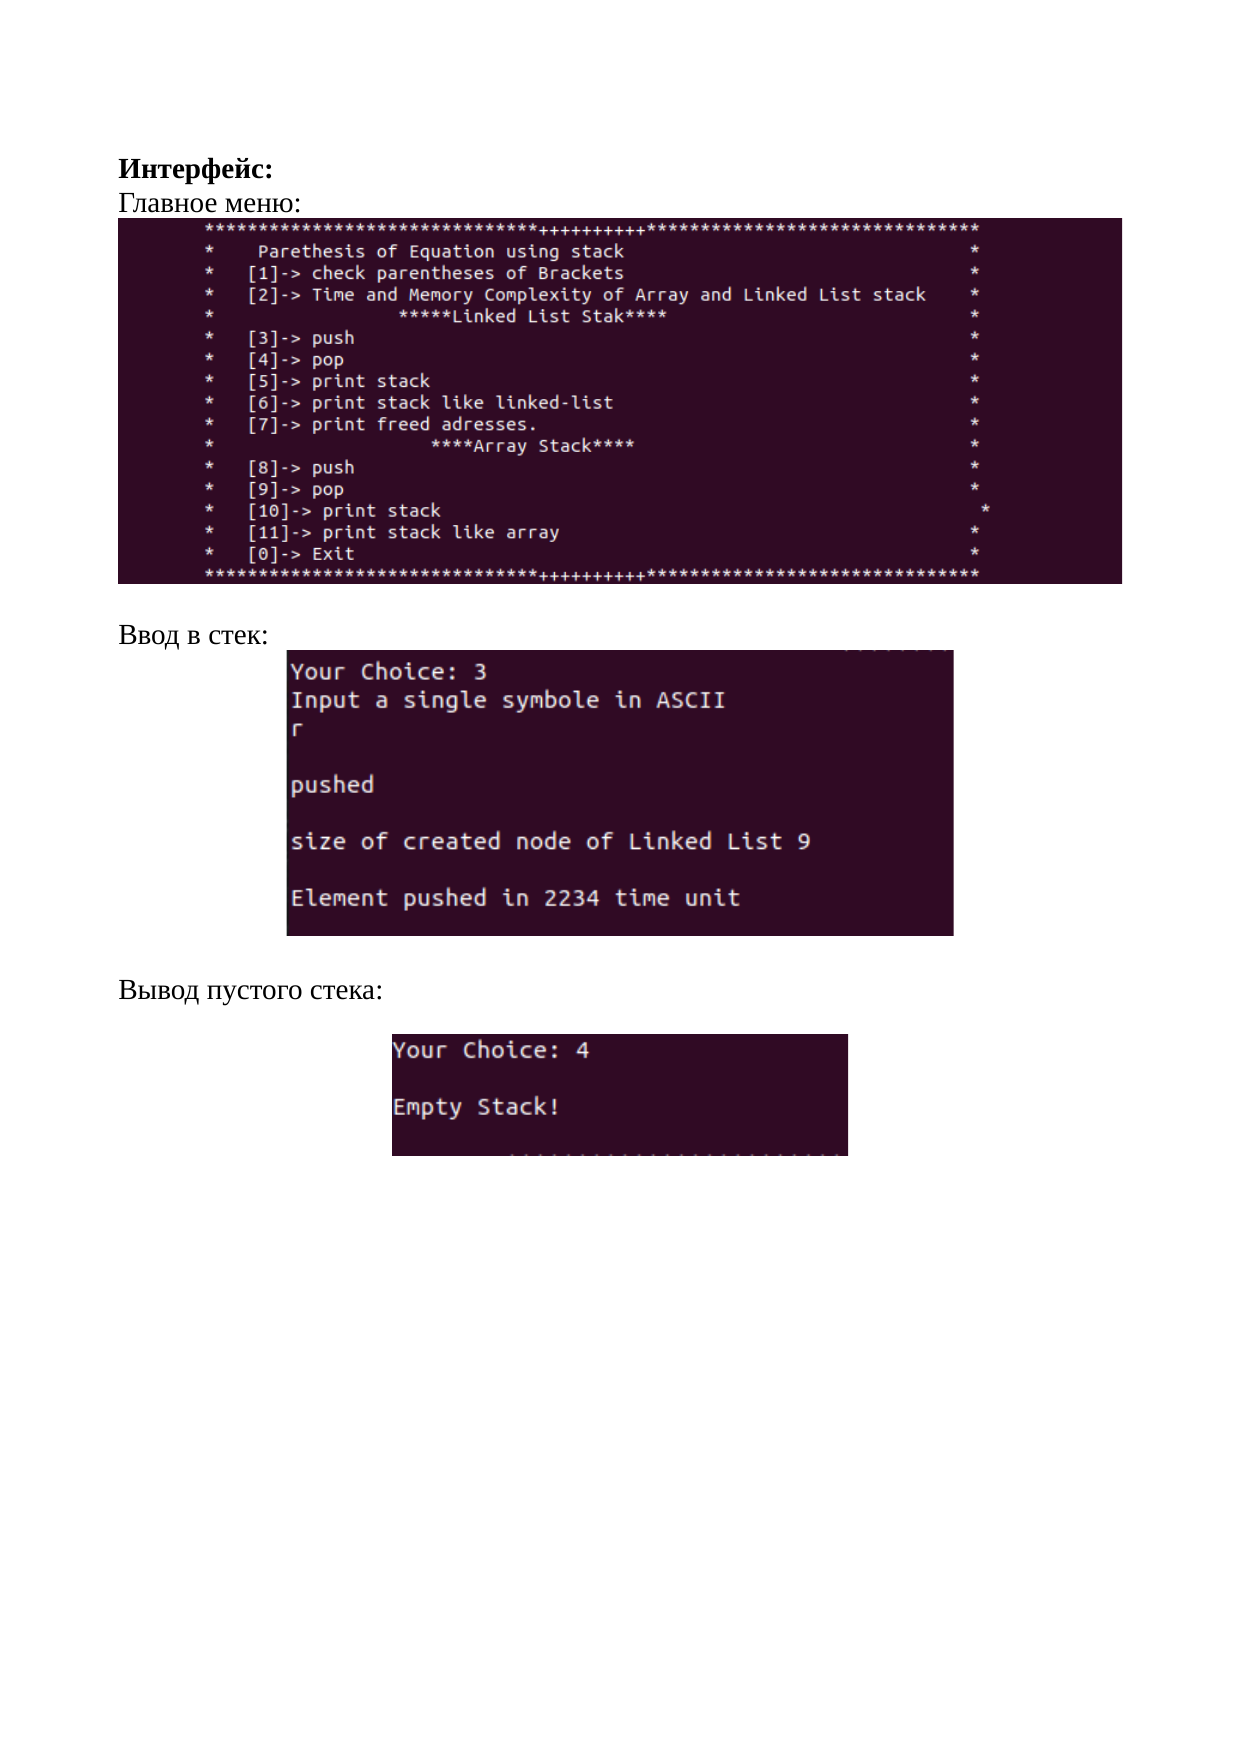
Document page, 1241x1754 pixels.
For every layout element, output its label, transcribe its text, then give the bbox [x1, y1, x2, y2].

picture [392, 1034, 849, 1156]
picture [118, 218, 1123, 584]
text Ввод в стек: [118, 617, 1122, 651]
picture [286, 650, 954, 936]
text Интерфейс: Главное меню: [118, 152, 1122, 218]
text Вывод пустого стека: [118, 972, 1122, 1005]
